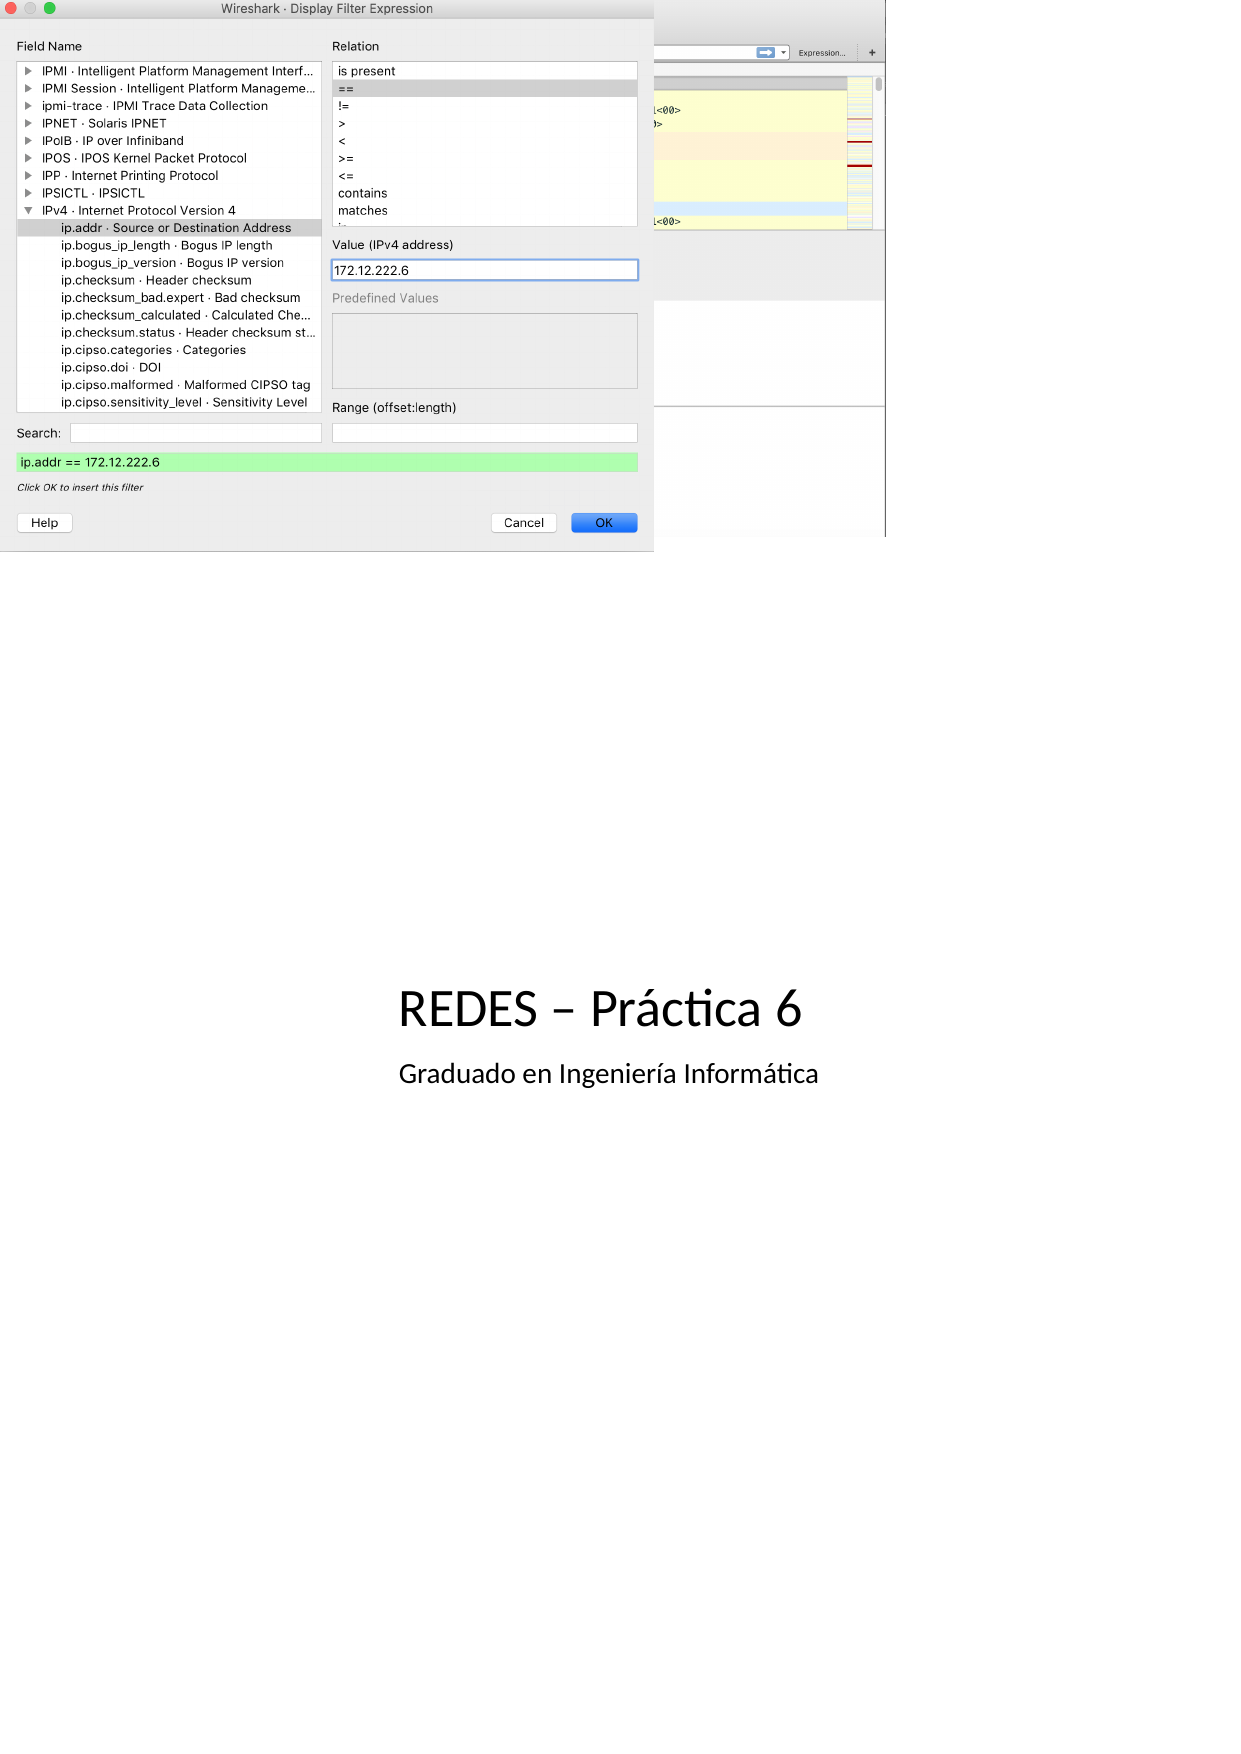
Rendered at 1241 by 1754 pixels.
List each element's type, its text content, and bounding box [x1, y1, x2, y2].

text Graduado en Ingeniería Informática [325, 1055, 1063, 1091]
text REDES – Práctica 6 [325, 973, 1063, 1039]
picture [0, 0, 886, 552]
